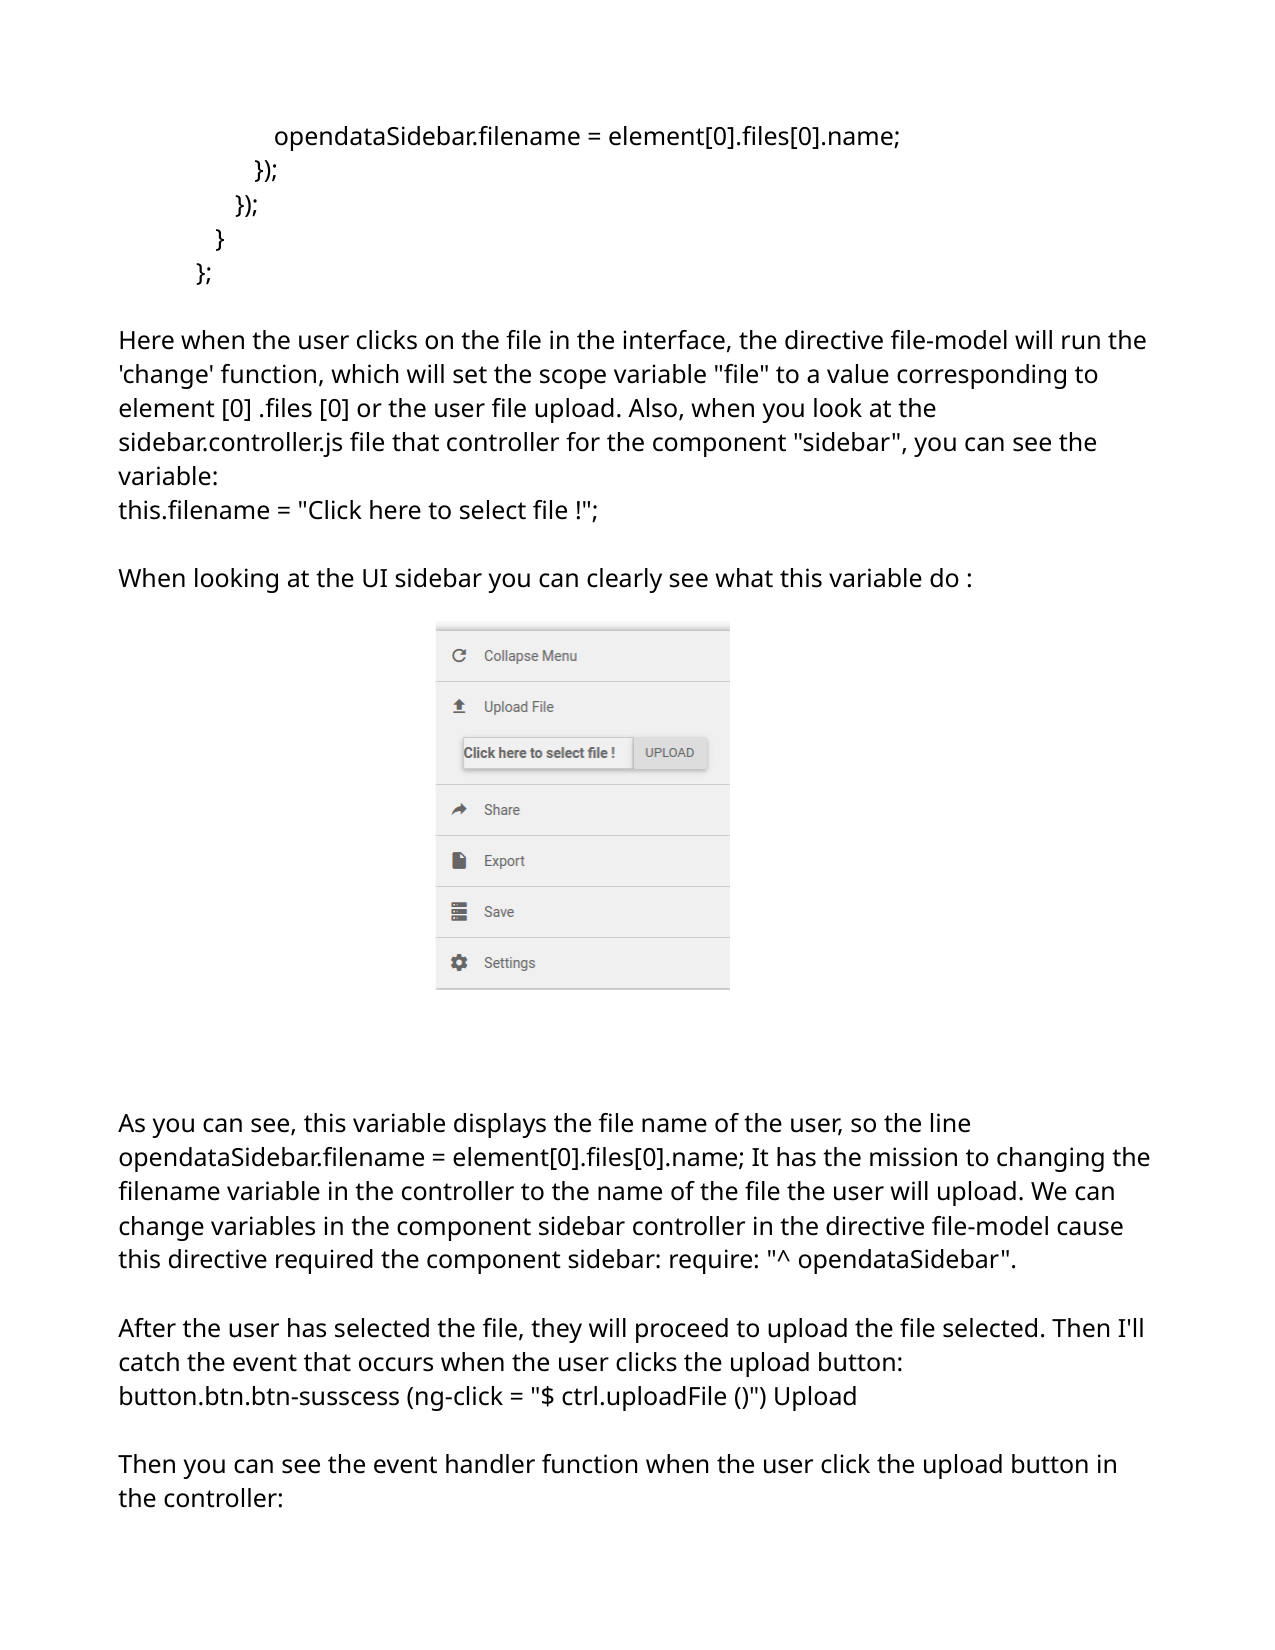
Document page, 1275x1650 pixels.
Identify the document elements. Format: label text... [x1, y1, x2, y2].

text Then you can see the event handler function when the user click the upload button in the controller: [118, 1447, 1157, 1515]
text button.btn.btn-susscess (ng-click = "$ ctrl.uploadFile ()") Upload [118, 1378, 1157, 1412]
text }); [118, 186, 1157, 220]
text Here when the user clicks on the file in the interface, the directive file-model will run the 'change' function, which will set the scope variable "file" to a value corresponding to element [0] .files [0] or the user file upload. Also, when you look at the sidebar.controller.js file that controller for the component "sidebar", you can see the variable: [118, 322, 1157, 493]
picture [435, 621, 730, 990]
text As you can see, this variable displays the file name of the user, so the line opendataSidebar.filename = element[0].files[0].name; It has the mission to changing the filename variable in the controller to the name of the file the user will upload. We can change variables in the component sidebar controller in the directive file-model cause this directive required the component sidebar: require: "^ opendataSidebar". [118, 1106, 1157, 1276]
text this.filename = "Click here to select file !"; When looking at the UI sidebar you can clearly see what this variable do : [118, 493, 1157, 595]
text opendataSidebar.filename = element[0].files[0].name; [118, 118, 1157, 152]
text } [118, 220, 1157, 254]
text After the user has selected the file, they will proceed to upload the file selected. Then I'll catch the event that occurs when the user clicks the upload button: [118, 1310, 1157, 1378]
text }; [118, 254, 1157, 288]
text }); [118, 152, 1157, 186]
